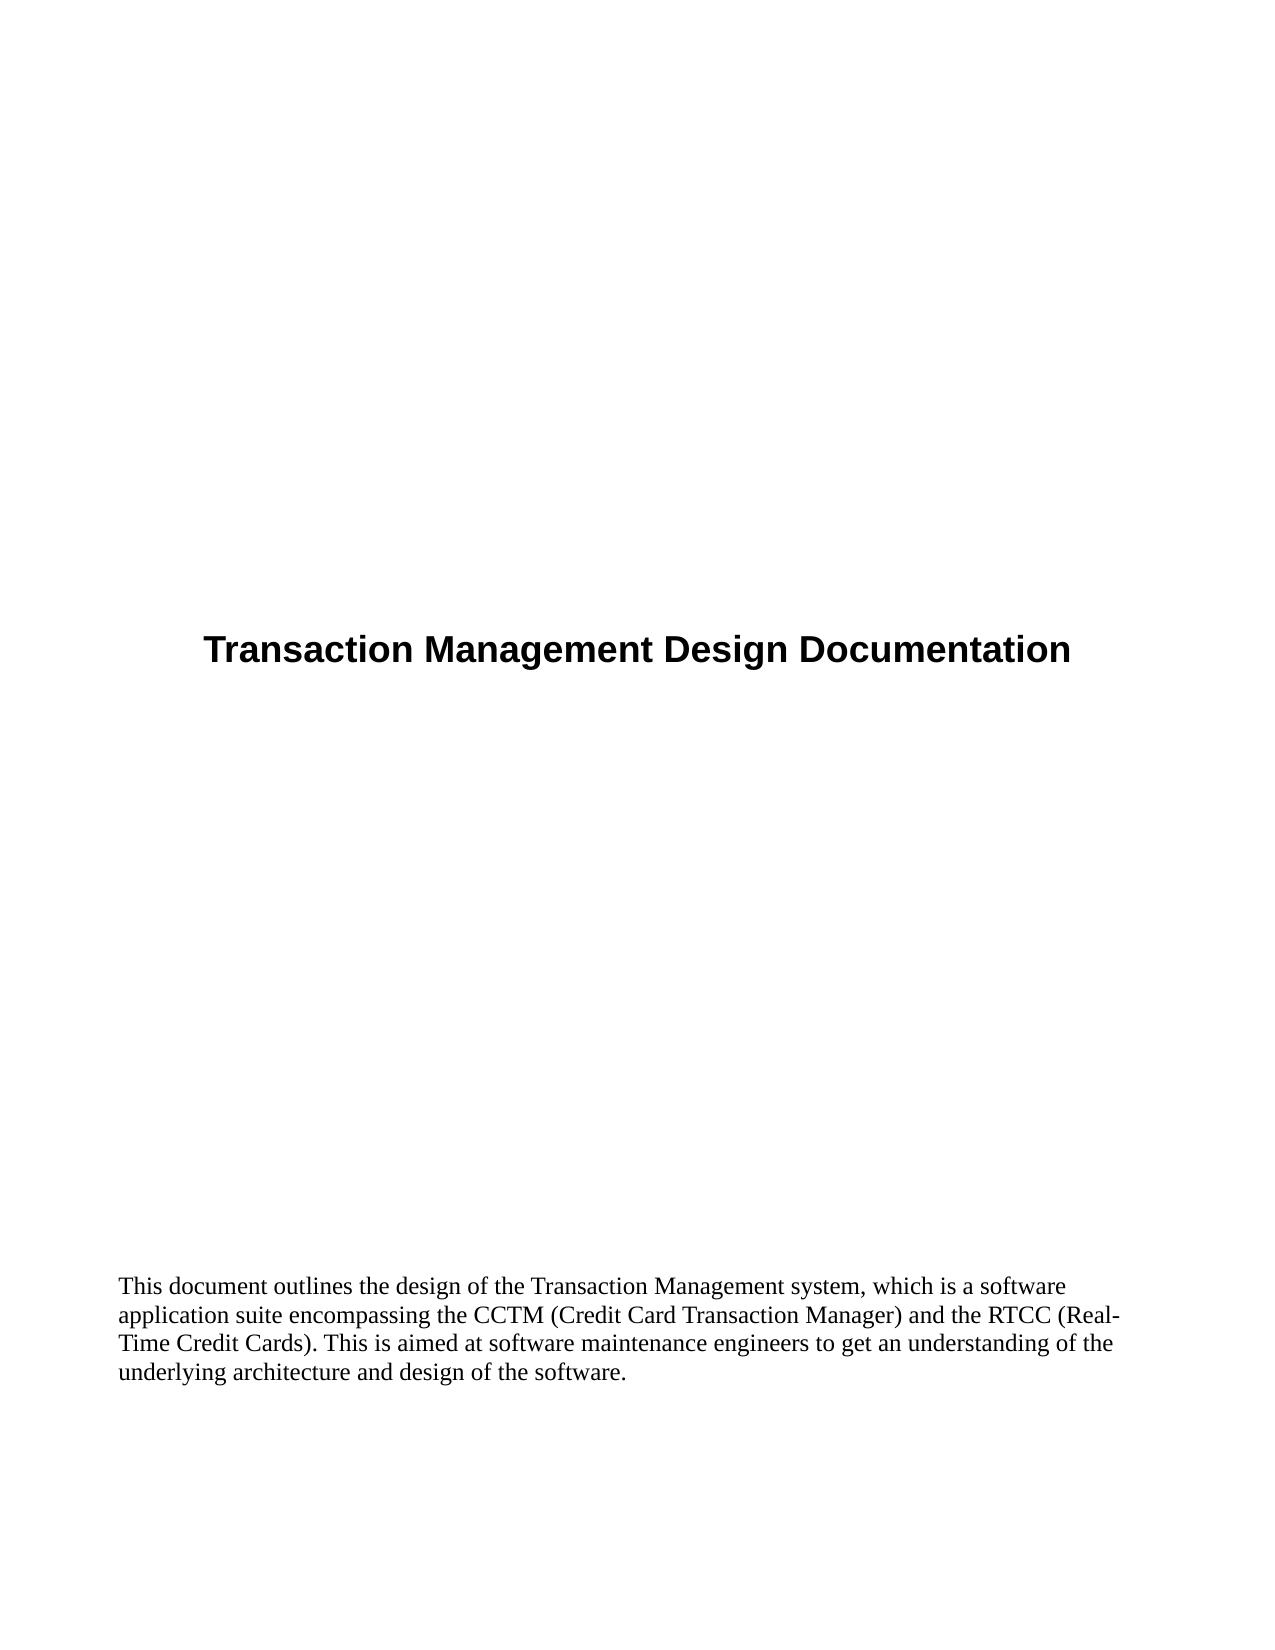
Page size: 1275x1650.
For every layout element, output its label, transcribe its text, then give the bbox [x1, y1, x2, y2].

text This document outlines the design of the Transaction Management system, which is a software application suite encompassing the CCTM (Credit Card Transaction Manager) and the RTCC (Real-Time Credit Cards). This is aimed at software maintenance engineers to get an understanding of the underlying architecture and design of the software. [118, 1271, 1157, 1386]
title Transaction Management Design Documentation [118, 627, 1157, 670]
